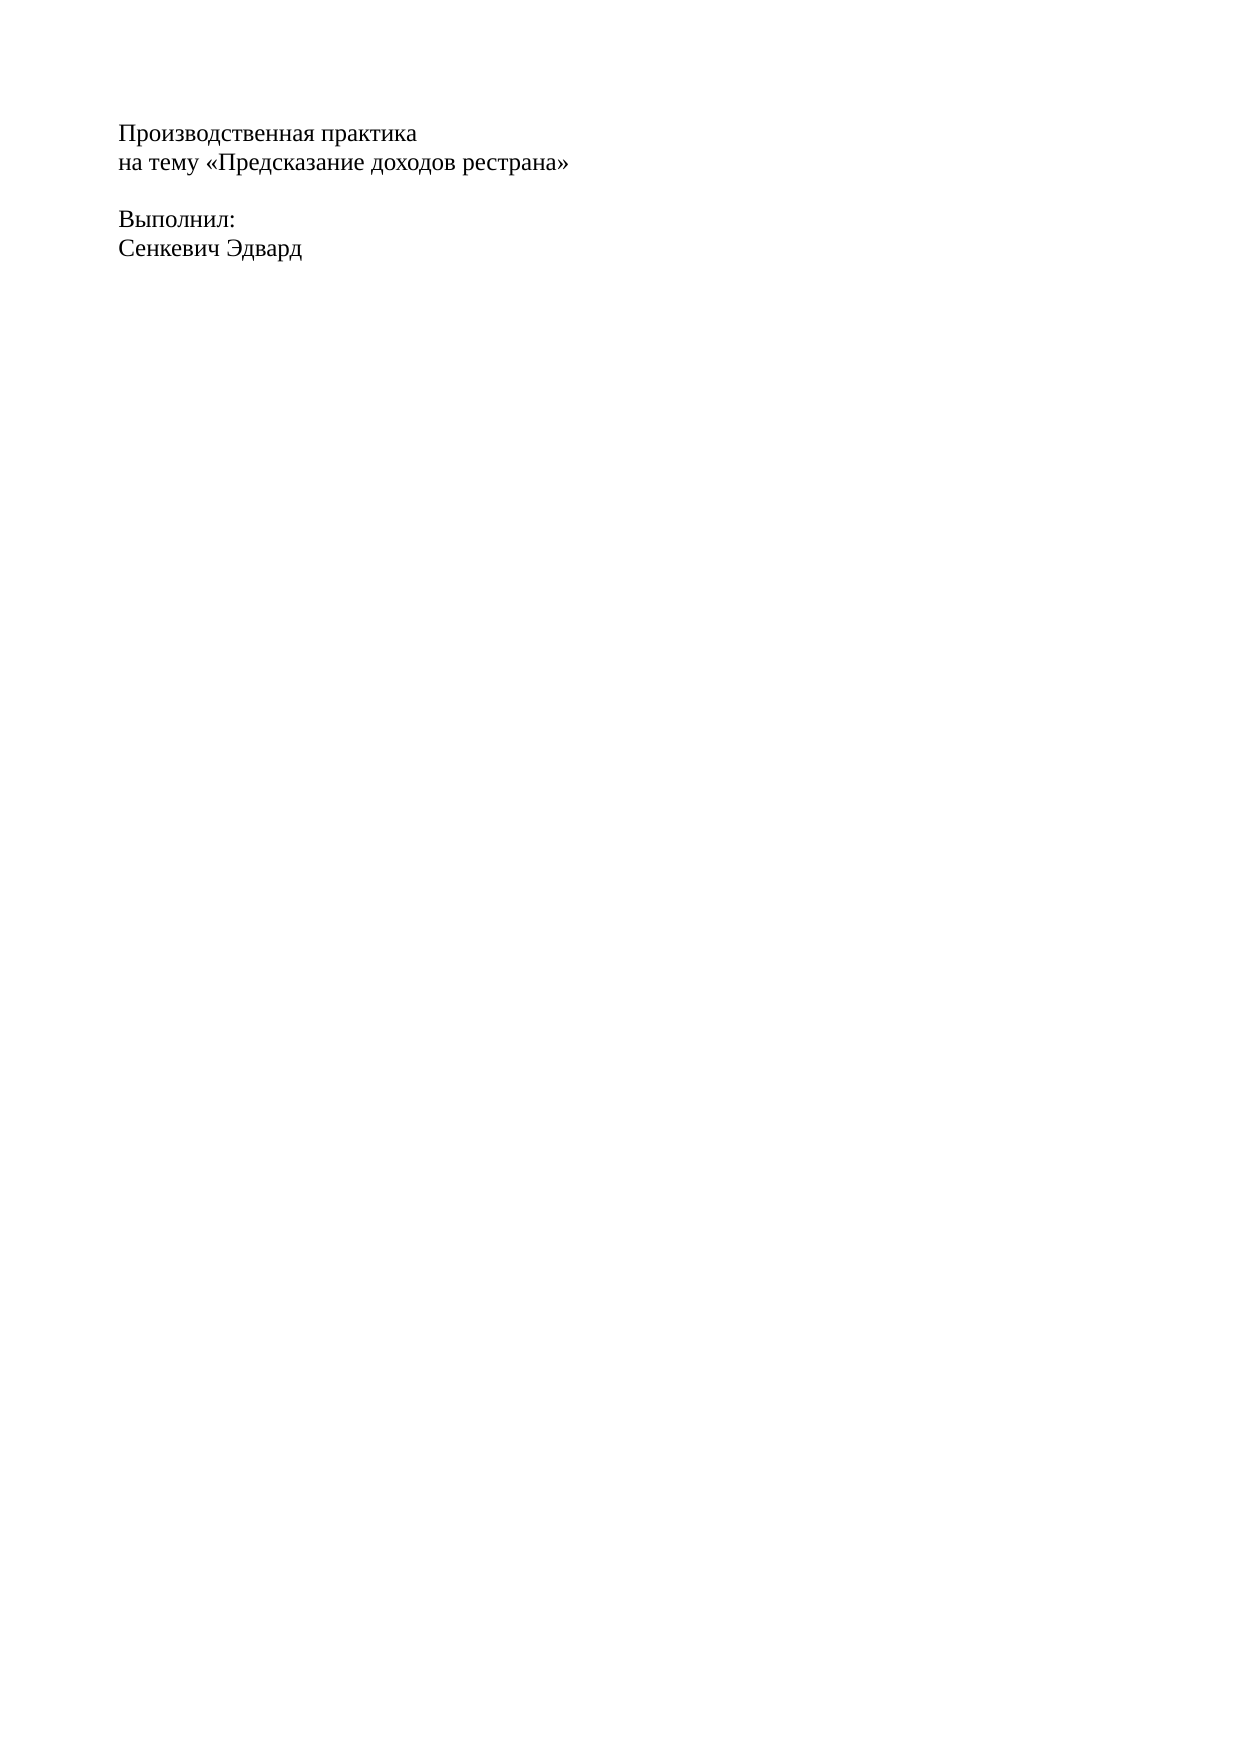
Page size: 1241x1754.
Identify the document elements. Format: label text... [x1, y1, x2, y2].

text на тему «Предсказание доходов рестрана» [118, 147, 1122, 176]
text Сенкевич Эдвард [118, 233, 1122, 262]
text Производственная практика [118, 118, 1122, 147]
text Выполнил: [118, 204, 1122, 233]
